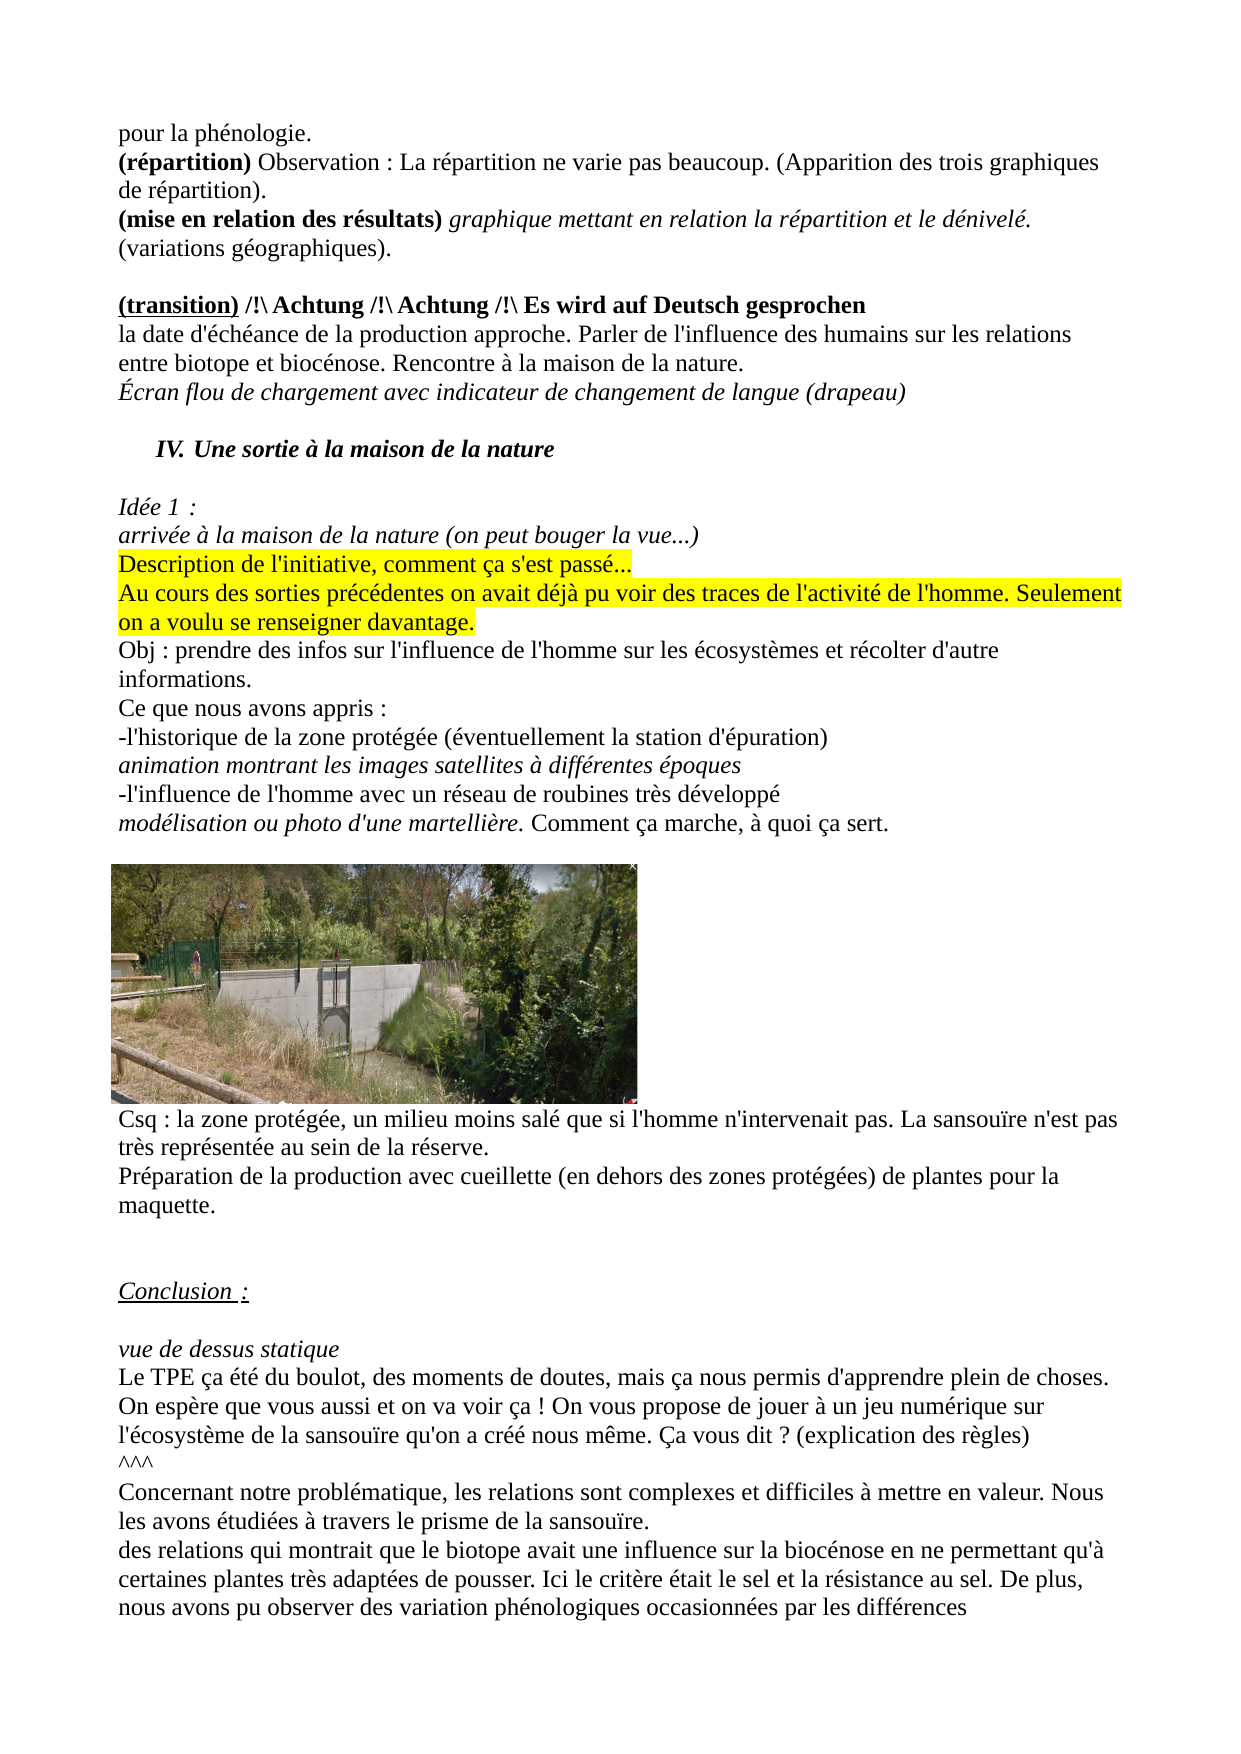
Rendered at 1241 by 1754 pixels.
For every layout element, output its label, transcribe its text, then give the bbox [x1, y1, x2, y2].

text Écran flou de chargement avec indicateur de changement de langue (drapeau) [118, 377, 1122, 406]
text Au cours des sorties précédentes on avait déjà pu voir des traces de l'activité de l'homme. Seulement on a voulu se renseigner davantage. [118, 578, 1122, 636]
text (transition) /!\ Achtung /!\ Achtung /!\ Es wird auf Deutsch gesprochen [118, 291, 1122, 319]
text Ce que nous avons appris : [118, 693, 1122, 722]
text animation montrant les images satellites à différentes époques [118, 751, 1122, 779]
text vue de dessus statique [118, 1334, 1122, 1362]
text Le TPE ça été du boulot, des moments de doutes, mais ça nous permis d'apprendre plein de choses. On espère que vous aussi et on va voir ça ! On vous propose de jouer à un jeu numérique sur l'écosystème de la sansouïre qu'on a créé nous même. Ça vous dit ? (explication des règles) [118, 1362, 1122, 1449]
text Conclusion : [118, 1276, 1122, 1305]
text Idée 1 : [118, 492, 1122, 521]
text Obj : prendre des infos sur l'influence de l'homme sur les écosystèmes et récolter d'autre informations. [118, 636, 1122, 693]
text pour la phénologie. [118, 118, 1122, 147]
picture [111, 864, 638, 1104]
text -l'historique de la zone protégée (éventuellement la station d'épuration) [118, 722, 1122, 751]
text Concernant notre problématique, les relations sont complexes et difficiles à mettre en valeur. Nous les avons étudiées à travers le prisme de la sansouïre. [118, 1477, 1122, 1535]
text Csq : la zone protégée, un milieu moins salé que si l'homme n'intervenait pas. La sansouïre n'est pas très représentée au sein de la réserve. [118, 837, 1122, 1161]
text (répartition) Observation : La répartition ne varie pas beaucoup. (Apparition des trois graphiques de répartition). [118, 147, 1122, 204]
text des relations qui montrait que le biotope avait une influence sur la biocénose en ne permettant qu'à certaines plantes très adaptées de pousser. Ici le critère était le sel et la résistance au sel. De plus, nous avons pu observer des variation phénologiques occasionnées par les différences [118, 1535, 1122, 1621]
text Préparation de la production avec cueillette (en dehors des zones protégées) de plantes pour la maquette. [118, 1161, 1122, 1219]
text Description de l'initiative, comment ça s'est passé... [118, 549, 1122, 578]
text -l'influence de l'homme avec un réseau de roubines très développé [118, 779, 1122, 808]
text ^^^ [118, 1449, 1122, 1477]
text modélisation ou photo d'une martellière. Comment ça marche, à quoi ça sert. [118, 808, 1122, 837]
text (mise en relation des résultats) graphique mettant en relation la répartition et le dénivelé. (variations géographiques). [118, 204, 1122, 262]
text la date d'échéance de la production approche. Parler de l'influence des humains sur les relations entre biotope et biocénose. Rencontre à la maison de la nature. [118, 319, 1122, 377]
text arrivée à la maison de la nature (on peut bouger la vue...) [118, 521, 1122, 549]
list Une sortie à la maison de la nature [156, 434, 1122, 463]
